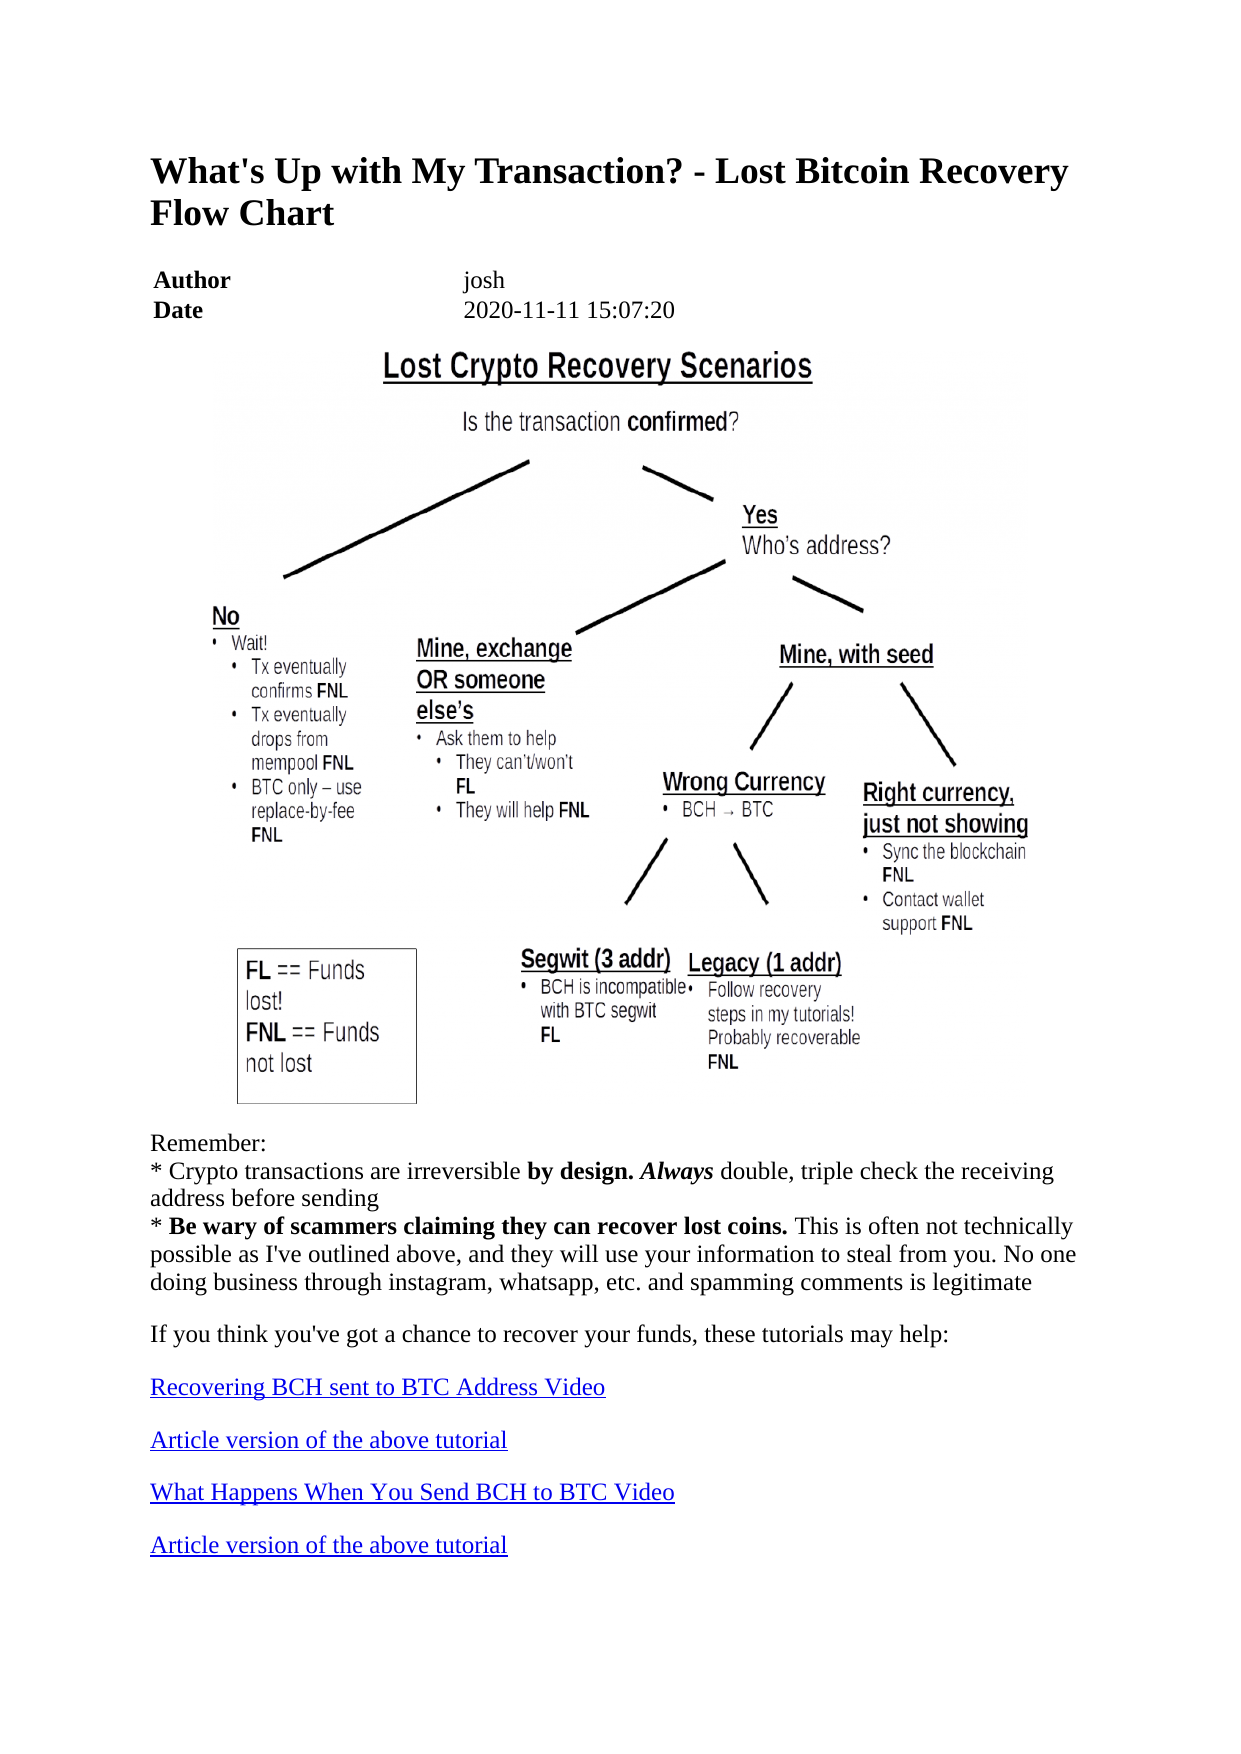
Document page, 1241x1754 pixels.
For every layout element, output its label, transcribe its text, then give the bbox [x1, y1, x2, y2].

picture [212, 351, 1028, 1104]
table_header Author [152, 264, 462, 295]
text Article version of the above tutorial [150, 1531, 1090, 1559]
text Article version of the above tutorial [150, 1426, 1090, 1453]
subtitle What's Up with My Transaction? - Lost Bitcoin Recovery Flow Chart [150, 150, 1090, 233]
text Recovering BCH sent to BTC Address Video [150, 1373, 1090, 1401]
table_cell 2020-11-11 15:07:20 [462, 295, 1092, 326]
table_cell Date [152, 295, 462, 326]
text If you think you've got a chance to recover your funds, these tutorials may help: [150, 1320, 1090, 1348]
table_header josh [462, 264, 1092, 295]
text Remember: * Crypto transactions are irreversible by design. Always double, triple check the receiving address before sending * Be wary of scammers claiming they can recover lost coins. This is often not technically possible as I've outlined above, and they will use your information to steal from you. No one doing business through instagram, whatsapp, etc. and spamming comments is legitimate [150, 1129, 1090, 1295]
text What Happens When You Send BCH to BTC Video [150, 1478, 1090, 1506]
